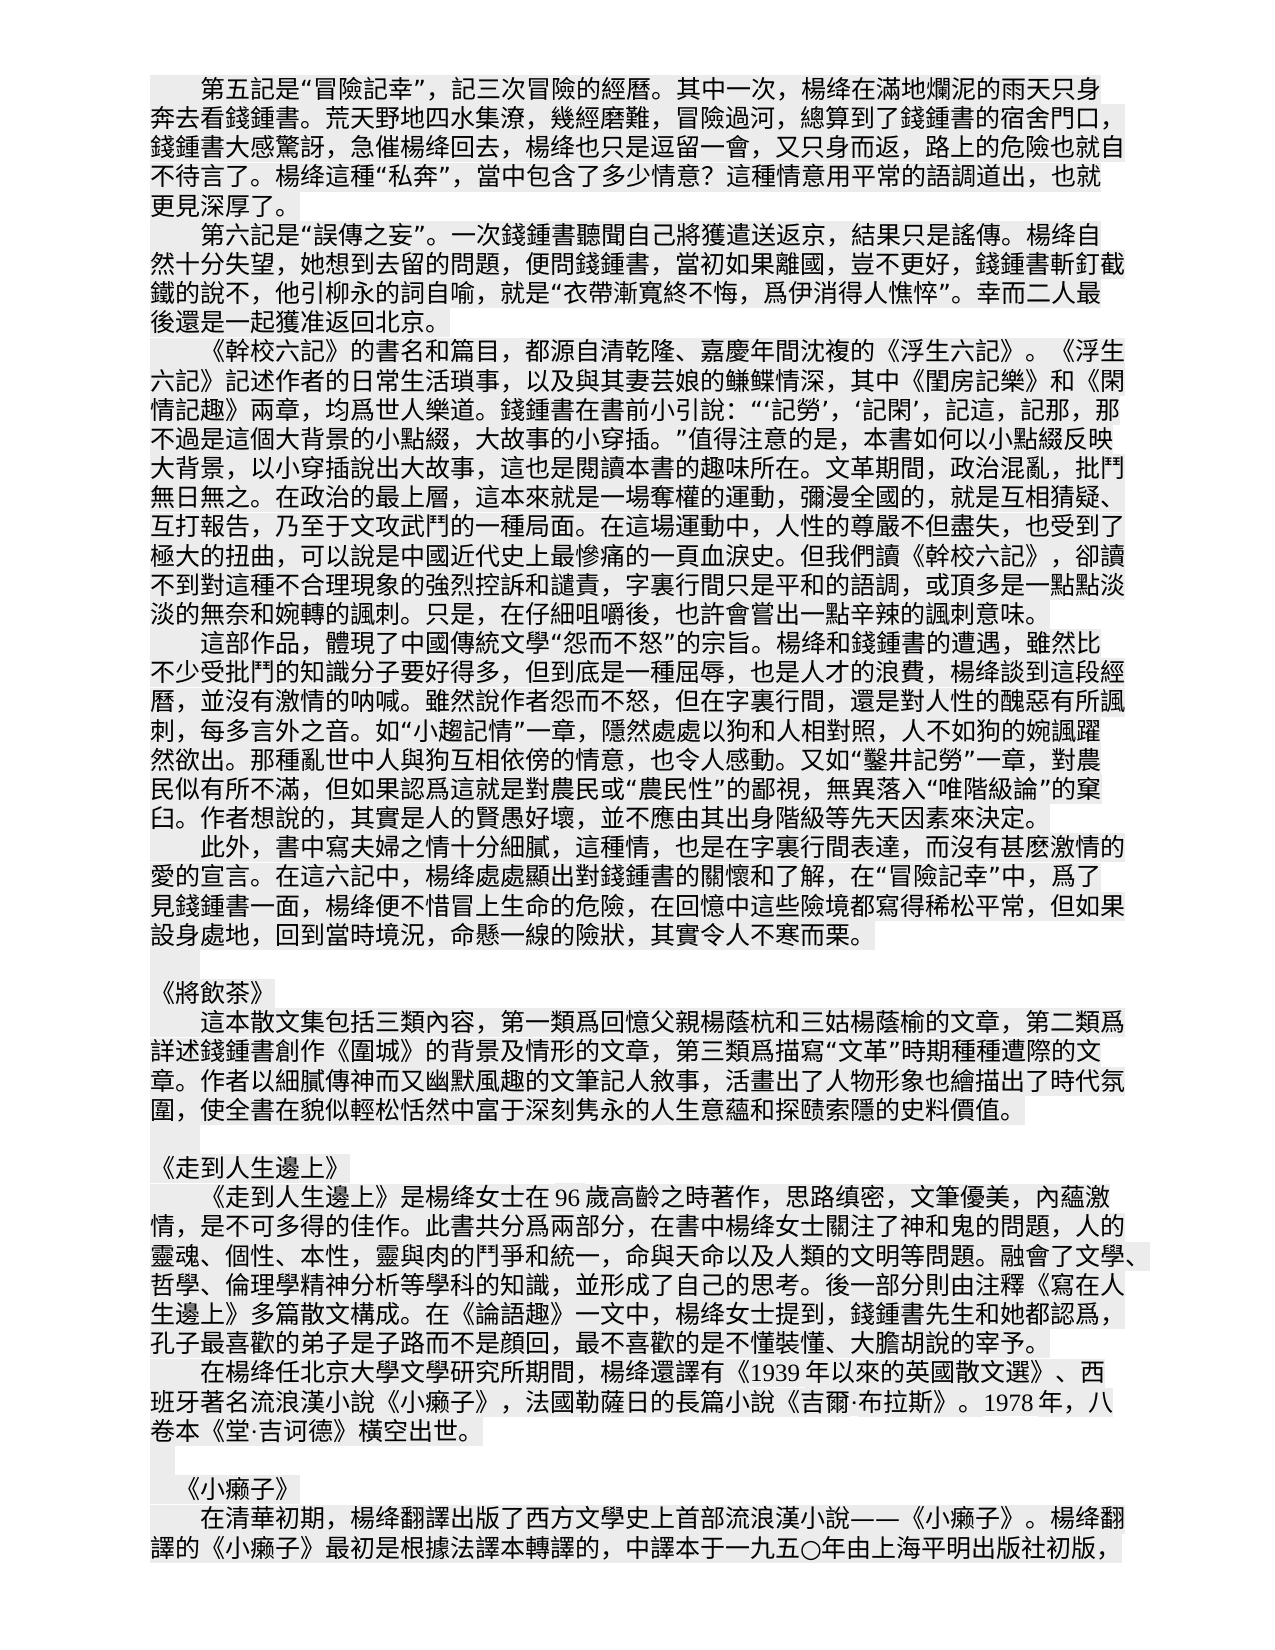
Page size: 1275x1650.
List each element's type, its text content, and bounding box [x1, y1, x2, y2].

text 第三記是“學圃記閑”。在幹校的工作其實不太艱苦，就是單調，或者是擔尿挑糞等知識分子從來不會主動接觸的勞動。楊绛專管菜園，菜園距離錢鍾書的宿舍不過十多分鍾的路。錢鍾書看守工具，楊绛的班長常派她去借工具，于是，“同伴都笑嘻嘻地看我興衝衝走去走回，借了又還。“錢鍾書的專職是通信員，每天下午要經過菜園到村上的郵電所。“這樣，我們老夫婦就經常可在菜園相會，遠勝于舊小說、戲劇裏後花園私相約會的情人了。”他們在風和日麗時，就同在渠岸上坐一會兒，曬曬太陽；有時站著說幾句話就走。錢鍾書平日三言兩語，斷續寫就的信，就在這時親自交給楊绛。楊绛陪錢鍾書走一段路，再趕回去守菜園，“目送他的背影漸遠漸小，漸漸消失。”傳統戲曲中的才子佳人相會後花園，在這裏有了新的演繹。 第四記是“小趨記情”。“小趨”是一頭黃色的小母狗，在人與人之間難以建立互信的日子，與狗倒能發展出一段真摯的感情。這頭瘦弱的小狗，因爲得到楊绛和錢鍾書的一丁半點食物救濟，就成爲他們忠實的朋友。後來幹校搬家，狗不能帶著走。有人傳話說，他們走後，那小狗不肯吃食，又跑又叫，四處尋找。錢鍾書說，那狗也許“早變成了一堆大糞了”，楊绛則認爲，“也許變成一只老母狗，揀些糞吃過日子，還要養活一窩又一窩的小狗。”人與狗的境況何其相似？ 第五記是“冒險記幸”，記三次冒險的經曆。其中一次，楊绛在滿地爛泥的雨天只身奔去看錢鍾書。荒天野地四水集潦，幾經磨難，冒險過河，總算到了錢鍾書的宿舍門口，錢鍾書大感驚訝，急催楊绛回去，楊绛也只是逗留一會，又只身而返，路上的危險也就自不待言了。楊绛這種“私奔”，當中包含了多少情意？這種情意用平常的語調道出，也就更見深厚了。 第六記是“誤傳之妄”。一次錢鍾書聽聞自己將獲遣送返京，結果只是謠傳。楊绛自然十分失望，她想到去留的問題，便問錢鍾書，當初如果離國，豈不更好，錢鍾書斬釘截鐵的說不，他引柳永的詞自喻，就是“衣帶漸寬終不悔，爲伊消得人憔悴”。幸而二人最後還是一起獲准返回北京。 《幹校六記》的書名和篇目，都源自清乾隆、嘉慶年間沈複的《浮生六記》。《浮生六記》記述作者的日常生活瑣事，以及與其妻芸娘的鳒鲽情深，其中《閨房記樂》和《閑情記趣》兩章，均爲世人樂道。錢鍾書在書前小引說：“‘記勞’，‘記閑’，記這，記那，那不過是這個大背景的小點綴，大故事的小穿插。”值得注意的是，本書如何以小點綴反映大背景，以小穿插說出大故事，這也是閱讀本書的趣味所在。文革期間，政治混亂，批鬥無日無之。在政治的最上層，這本來就是一場奪權的運動，彌漫全國的，就是互相猜疑、互打報告，乃至于文攻武鬥的一種局面。在這場運動中，人性的尊嚴不但盡失，也受到了極大的扭曲，可以說是中國近代史上最慘痛的一頁血淚史。但我們讀《幹校六記》，卻讀不到對這種不合理現象的強烈控訴和譴責，字裏行間只是平和的語調，或頂多是一點點淡淡的無奈和婉轉的諷刺。只是，在仔細咀嚼後，也許會嘗出一點辛辣的諷刺意味。 這部作品，體現了中國傳統文學“怨而不怒”的宗旨。楊绛和錢鍾書的遭遇，雖然比不少受批鬥的知識分子要好得多，但到底是一種屈辱，也是人才的浪費，楊绛談到這段經曆，並沒有激情的呐喊。雖然說作者怨而不怒，但在字裏行間，還是對人性的醜惡有所諷刺，每多言外之音。如“小趨記情”一章，隱然處處以狗和人相對照，人不如狗的婉諷躍然欲出。那種亂世中人與狗互相依傍的情意，也令人感動。又如“鑿井記勞”一章，對農民似有所不滿，但如果認爲這就是對農民或“農民性”的鄙視，無異落入“唯階級論”的窠臼。作者想說的，其實是人的賢愚好壞，並不應由其出身階級等先天因素來決定。 此外，書中寫夫婦之情十分細膩，這種情，也是在字裏行間表達，而沒有甚麽激情的愛的宣言。在這六記中，楊绛處處顯出對錢鍾書的關懷和了解，在“冒險記幸”中，爲了見錢鍾書一面，楊绛便不惜冒上生命的危險，在回憶中這些險境都寫得稀松平常，但如果設身處地，回到當時境況，命懸一線的險狀，其實令人不寒而栗。 《將飲茶》 這本散文集包括三類內容，第一類爲回憶父親楊蔭杭和三姑楊蔭榆的文章，第二類爲詳述錢鍾書創作《圍城》的背景及情形的文章，第三類爲描寫“文革”時期種種遭際的文章。作者以細膩傳神而又幽默風趣的文筆記人敘事，活畫出了人物形象也繪描出了時代氛圍，使全書在貌似輕松恬然中富于深刻隽永的人生意蘊和探赜索隱的史料價值。 《走到人生邊上》 《走到人生邊上》是楊绛女士在96歲高齡之時著作，思路缜密，文筆優美，內蘊激情，是不可多得的佳作。此書共分爲兩部分，在書中楊绛女士關注了神和鬼的問題，人的靈魂、個性、本性，靈與肉的鬥爭和統一，命與天命以及人類的文明等問題。融會了文學、哲學、倫理學精神分析等學科的知識，並形成了自己的思考。後一部分則由注釋《寫在人生邊上》多篇散文構成。在《論語趣》一文中，楊绛女士提到，錢鍾書先生和她都認爲，孔子最喜歡的弟子是子路而不是顔回，最不喜歡的是不懂裝懂、大膽胡說的宰予。 在楊绛任北京大學文學研究所期間，楊绛還譯有《1939年以來的英國散文選》、西班牙著名流浪漢小說《小癞子》，法國勒薩日的長篇小說《吉爾·布拉斯》。1978年，八卷本《堂·吉诃德》橫空出世。 《小癞子》 在清華初期，楊绛翻譯出版了西方文學史上首部流浪漢小說——《小癞子》。楊绛翻譯的《小癞子》最初是根據法譯本轉譯的，中譯本于一九五○年由上海平明出版社初版，後多次重印，至一九六○年，楊绛又重新修訂。十年動亂結束後，楊绛又根據富爾歇?台爾博斯克校訂的一九五八年版西班牙原文本重新翻譯，一九七八年七月由上海譯文出版社出版。一九八三年後，楊绛又根據新版本重譯，使譯本日臻完善。 楊绛本身通曉英、法兩國語言，爲使《堂吉诃德》翻譯得更准確，她又學習了西班牙語，並最終在文革中將書稿保護下來。楊绛《堂吉诃德》譯本被公認爲優秀的翻譯佳作，迄今已累計發行70萬冊，是該書譯本當中發行量最多的譯本。1978年《堂吉诃德》中譯本出版時，正好西班牙國王訪問中國，鄧小平把它作爲禮物送給了西班牙國王。特別是這個譯本文字流暢，注釋詳盡，不僅受到我國讀者的廣泛歡迎，而且還得到西班牙方面的贊譽，楊绛也因爲翻譯該書的貢獻而榮獲西班牙國王頒發的騎士勳章。 《斐多》 楊绛先生的譯文，對照多種版本和注釋，並一句句死盯著英譯本，而力求通達流暢。她認爲：“蘇格拉底和朋友們的談論，該是隨常的談話而不是哲學論文或哲學座談會上的講稿，所以我盡量避免哲學術語，努力把這篇盛稱語言生動如戲劇的對話譯成戲劇似的對話。”她在前言中說：“人名地名等除了個別幾個字可意譯，一般只能音譯。一個名字往往需用許多字，這一長串毫無意義的字並不能拼出原字的正確讀音，只增添譯文的澀滯，所以我大膽盡量簡化了。不過每個名字不論簡化與否，最初出現時都附有原譯的英文譯名。” 牛棚歲月：我們老夫婦經常可在菜園相會 相依爲命的十年 1966年“文革”爆發，楊绛在外國文學研究所作爲“反動學術權威”被“揪出來”。從此開始了受汙辱、受踐踏、挨批、挨鬥的日子。造反派給她剃了“陰陽頭”，派她在宿舍院內掃院子，在外文所內打掃廁所，住“牛棚”。余下的時間作檢討、寫認罪書等等。3天後，錢锺書也被打成“牛鬼蛇神”。 1969年11月，錢锺書被下放到信陽地區羅山縣。次年7月，楊绛也被下放到那裏，被分配在菜園幹活。菜園距離錢锺書的宿舍不過10多分鍾的路。當時，錢锺書負責看守工具，楊绛的班長常派她去借工具，于是，“同伴都笑嘻嘻地看我興衝衝走去走回，借了又還”。後來，錢锺書改任專職通訊員，每次收取報紙信件都要經過這片菜園，夫婦倆經常可以在菜園相會。“這樣，我們老夫婦就經常可在菜園相會，遠勝于舊小說、戲劇裏後花園私相約會的情人了。” 當時錢鍾書在郵電所，幫助那裏的工作同志辨認難字，尋出偏僻的地名，解決不少問題，所以很受器重，經常得到茶水款待。當地人稱煮開的水爲“茶”，款待他的卻真是茶葉沏的茶。那位同志透露了一個消息給他。據說北京打電報給學部幹校，叫幹校遣送一批“老弱病殘”回京，“老弱病殘”的名單上有他。 楊绛喜出望外。她想：“默存若能回家，和阿圓相依爲命，我一人在幹校就放心釋慮；而且每年一度還可以回京探親。當時雙職工在息縣幹校的，盡管夫妻不在一處，也享不到這個權利。” 過了幾天，他從郵電所領了郵件回來，破例過河來看楊绛，特來報告她傳聞的話：回北京的“老弱病殘”，批准的名單下來了，其中有他。 楊绛已在打算怎樣爲他收拾行李，急煎煎只等告知動身的日期。過了幾天，他來看她時臉上還是靜靜的。她問： “還沒有公布嗎？” 公布了。沒有他。他告訴楊绛回京的有誰、有誰。楊绛的心直往下沈。沒有誤傳，不會妄生希冀，就沒有失望，也沒有苦惱。 楊绛陪丈夫走到河邊，回到窩棚，目送他的背影漸遠漸小，心上反複思忖。難道自己的丈夫比別人“少壯”嗎？她背誦著韓愈《八月十五夜贈張功曹》詩，感觸萬端。她想到了他檔案袋裏的黑材料，肯定是這份材料在作祟！ 楊绛想起這事仍然心上不服。過一天錢鍾書到菜園來，楊绛就說：“必定是你的黑材料作祟。”他說無聊，事情已成定局，還管它什麽作祟。楊绛承認自己無聊：妄想已屬可笑，還念念在心，灑脫不了。 回家的是老弱病殘。老弱病殘已經送回，留下的就死心塌地，一輩子留在幹校吧。楊绛痛苦地聯想著。 一天，錢鍾書路過菜園，楊绛指著窩棚說： “給咱們這樣一個棚，咱們就住下，行嗎？” 錢鍾書認真想了一下說：“沒有書。” 楊绛認同：真的，什麽物質享受，全都舍得；沒有書卻不好過日子。他箱子裏只有字典、筆記本、碑帖等等。 楊绛問：“你悔不悔當初留下不走？” 錢鍾書說：“時光倒流，我還是照老 [150, 75, 1125, 1563]
